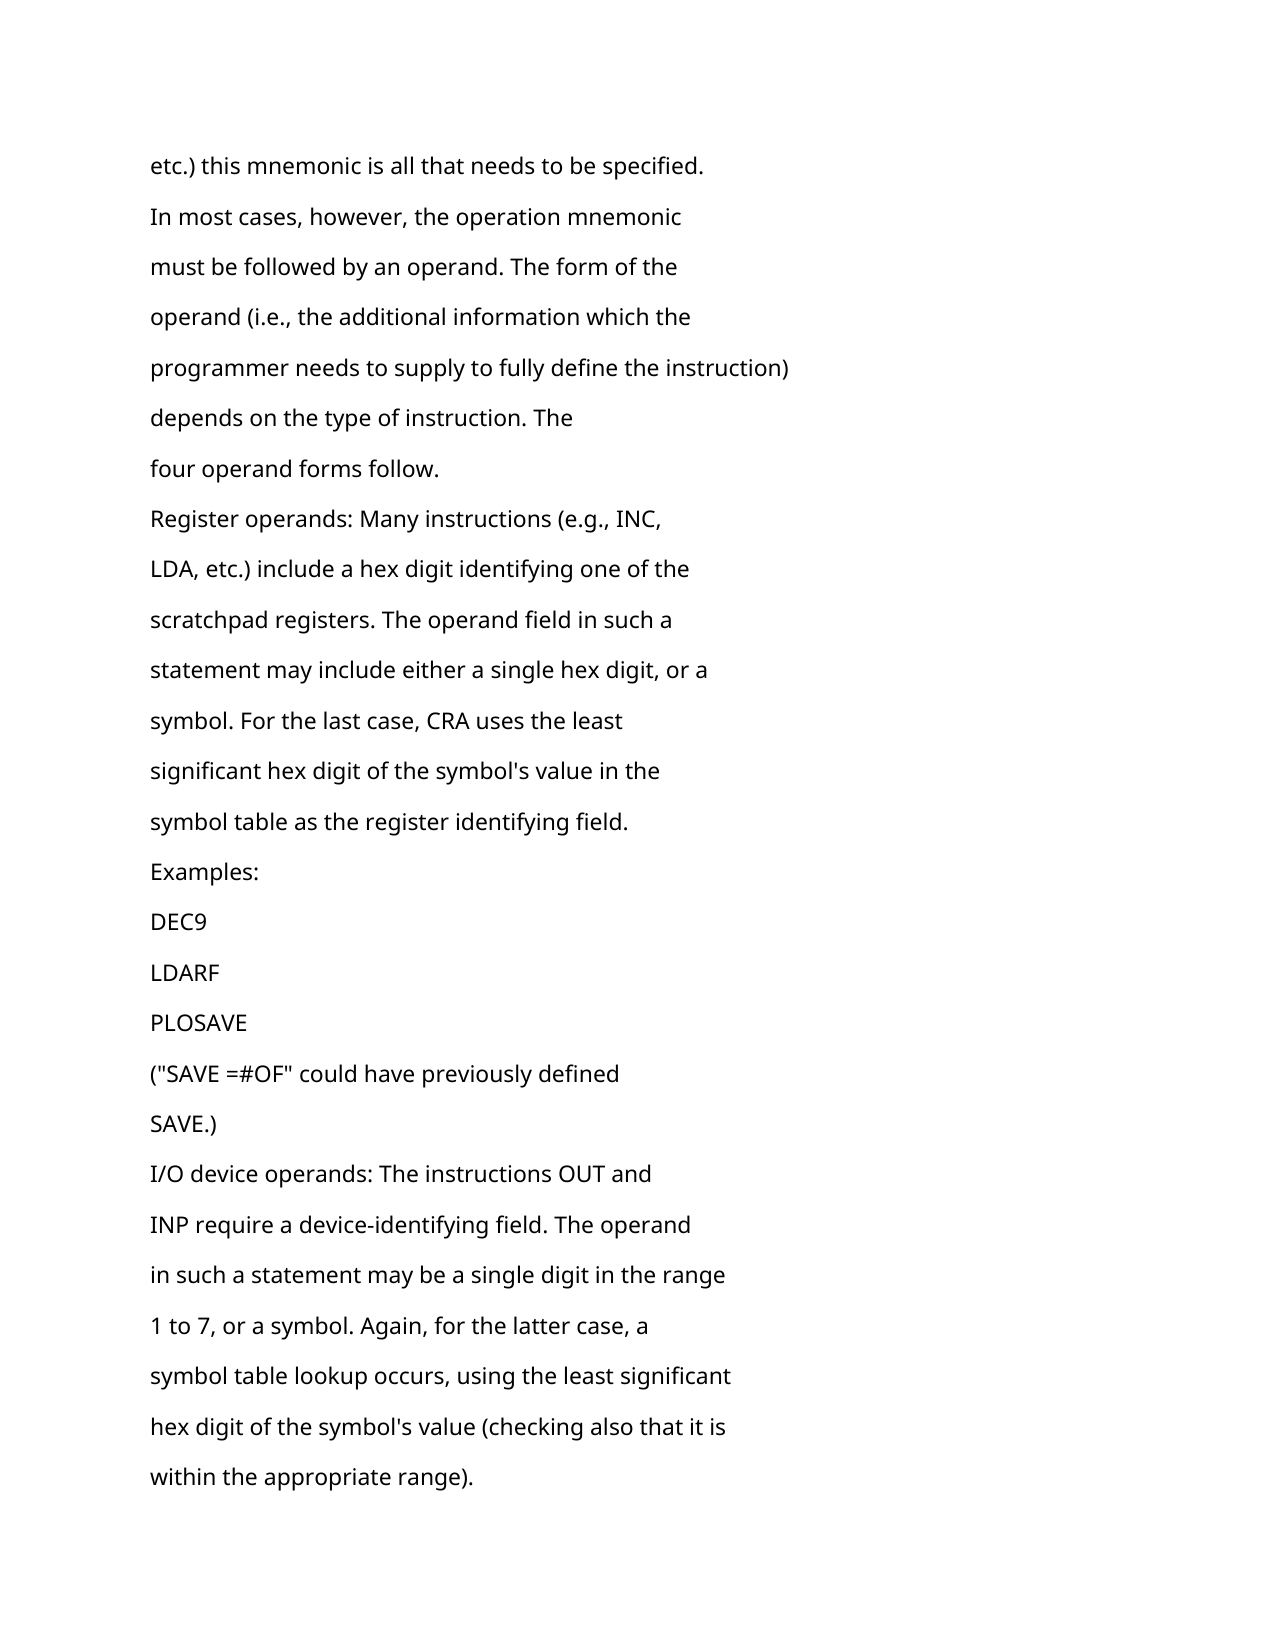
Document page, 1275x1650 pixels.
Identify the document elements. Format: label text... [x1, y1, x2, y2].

text PLOSAVE [150, 1007, 1125, 1038]
text 1 to 7, or a symbol. Again, for the latter case, a [150, 1309, 1125, 1341]
text significant hex digit of the symbol's value in the [150, 755, 1125, 786]
text depends on the type of instruction. The [150, 402, 1125, 433]
text symbol table lookup occurs, using the least significant [150, 1360, 1125, 1391]
text programmer needs to supply to fully define the instruction) [150, 352, 1125, 383]
text four operand forms follow. [150, 452, 1125, 484]
text INP require a device-identifying field. The operand [150, 1209, 1125, 1240]
text LDARF [150, 957, 1125, 988]
text ("SAVE =#OF" could have previously defined [150, 1057, 1125, 1089]
text within the appropriate range). [150, 1461, 1125, 1492]
text symbol. For the last case, CRA uses the least [150, 704, 1125, 736]
text symbol table as the register identifying field. [150, 805, 1125, 837]
text Register operands: Many instructions (e.g., INC, [150, 503, 1125, 534]
text LDA, etc.) include a hex digit identifying one of the [150, 553, 1125, 584]
text hex digit of the symbol's value (checking also that it is [150, 1410, 1125, 1442]
text in such a statement may be a single digit in the range [150, 1259, 1125, 1290]
text I/O device operands: The instructions OUT and [150, 1158, 1125, 1189]
text scratchpad registers. The operand field in such a [150, 604, 1125, 635]
text etc.) this mnemonic is all that needs to be specified. [150, 150, 1125, 181]
text statement may include either a single hex digit, or a [150, 654, 1125, 685]
text DEC9 [150, 906, 1125, 937]
text must be followed by an operand. The form of the [150, 251, 1125, 282]
text operand (i.e., the additional information which the [150, 301, 1125, 332]
text Examples: [150, 856, 1125, 887]
text In most cases, however, the operation mnemonic [150, 200, 1125, 232]
text SAVE.) [150, 1108, 1125, 1139]
